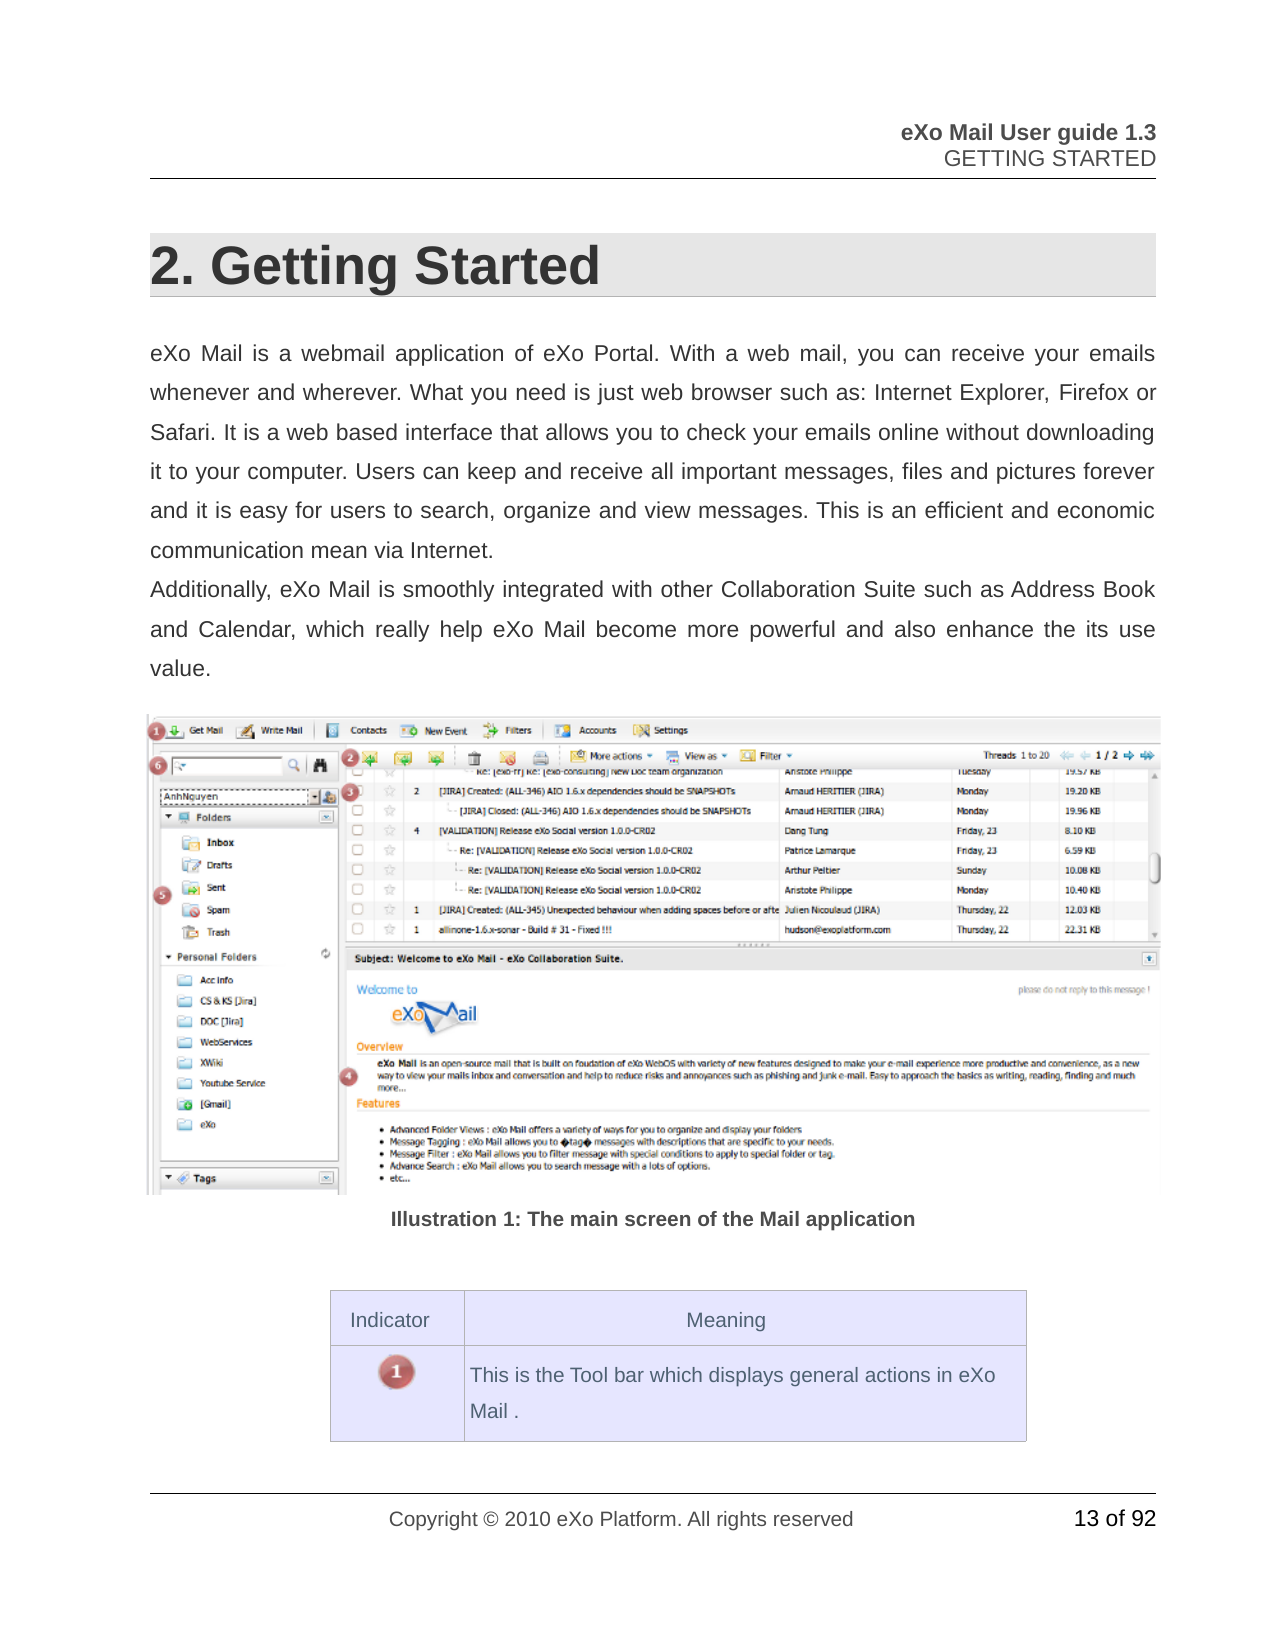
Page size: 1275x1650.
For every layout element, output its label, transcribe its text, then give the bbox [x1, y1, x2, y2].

table_cell [331, 1346, 464, 1441]
table_cell This is the Tool bar which displays general actions in eXo Mail . [465, 1346, 1026, 1441]
table_header Meaning [465, 1291, 1026, 1345]
picture [146, 714, 1161, 1195]
table_header Indicator [331, 1291, 464, 1345]
picture [376, 1351, 418, 1392]
list Additionally, eXo Mail is smoothly integrated with other Collaboration Suite such as Address Book and Calendar, which really help eXo Mail become more powerful and also enhance the its use value. [112, 576, 1156, 682]
list eXo Mail is a webmail application of eXo Portal. With a web mail, you can receive your emails whenever and wherever. What you need is just web browser such as: Internet Explorer, Firefox or Safari. It is a web based interface that allows you to check your emails online without downloading it to your computer. Users can keep and receive all important messages, files and pictures forever and it is easy for users to search, organize and view messages. This is an efficient and economic communication mean via Internet. [112, 339, 1156, 563]
subtitle Getting Started [150, 233, 1156, 296]
text Illustration 1: The main screen of the Mail application [140, 727, 1166, 1231]
